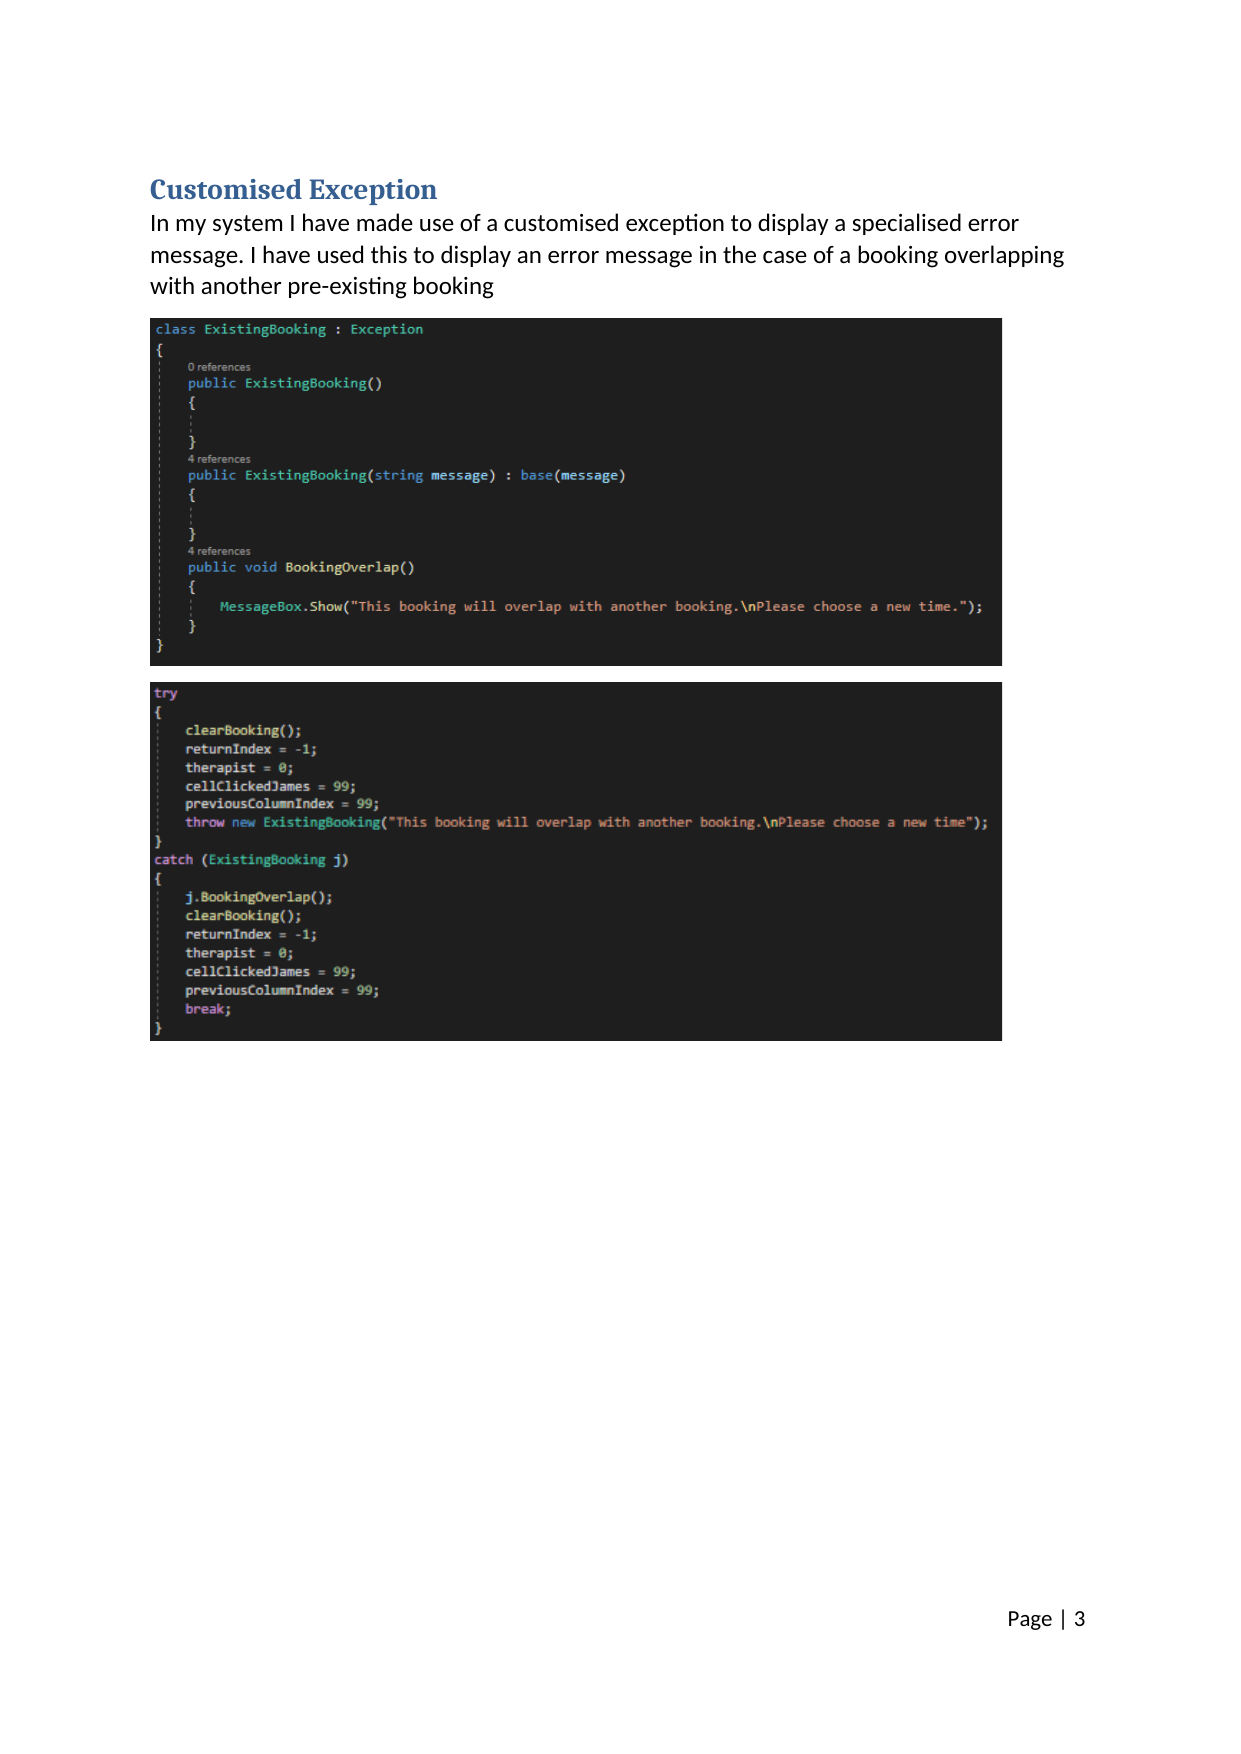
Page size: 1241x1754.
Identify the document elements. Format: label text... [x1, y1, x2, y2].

text In my system I have made use of a customised exception to display a specialised error message. I have used this to display an error message in the case of a booking overlapping with another pre-existing booking [150, 207, 1090, 301]
subtitle Customised Exception [150, 173, 1090, 207]
